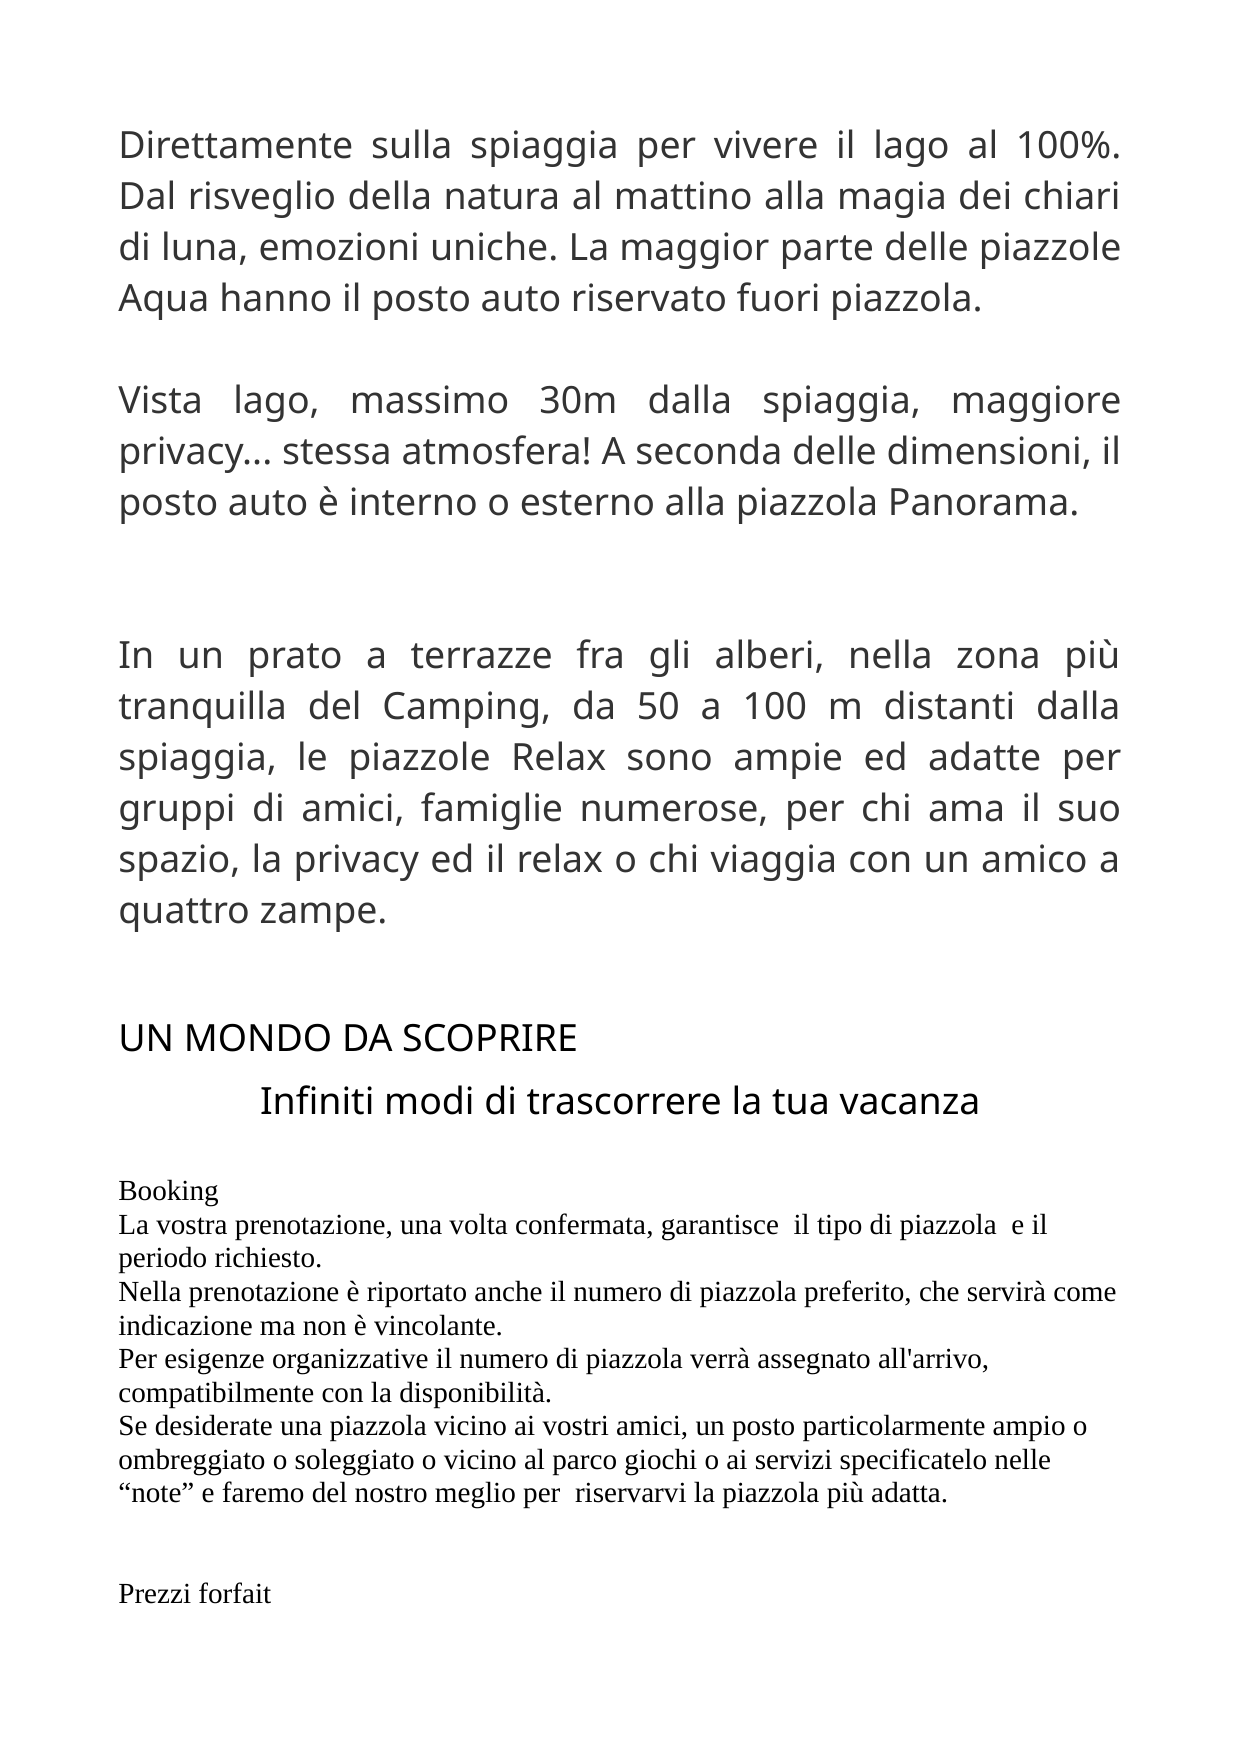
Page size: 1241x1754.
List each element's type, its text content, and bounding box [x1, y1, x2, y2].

text Booking [118, 1173, 1122, 1207]
text Prezzi forfait [118, 1576, 1122, 1609]
text Se desiderate una piazzola vicino ai vostri amici, un posto particolarmente ampio o ombreggiato o soleggiato o vicino al parco giochi o ai servizi specificatelo nelle “note” e faremo del nostro meglio per riservarvi la piazzola più adatta. [118, 1408, 1122, 1509]
text Per esigenze organizzative il numero di piazzola verrà assegnato all'arrivo, compatibilmente con la disponibilità. [118, 1341, 1122, 1408]
text Direttamente sulla spiaggia per vivere il lago al 100%. Dal risveglio della natura al mattino alla magia dei chiari di luna, emozioni uniche. La maggior parte delle piazzole Aqua hanno il posto auto riservato fuori piazzola. [118, 118, 1122, 322]
text Infiniti modi di trascorrere la tua vacanza [118, 1074, 1122, 1125]
text Vista lago, massimo 30m dalla spiaggia, maggiore privacy... stessa atmosfera! A seconda delle dimensioni, il posto auto è interno o esterno alla piazzola Panorama. [118, 373, 1122, 526]
text Nella prenotazione è riportato anche il numero di piazzola preferito, che servirà come indicazione ma non è vincolante. [118, 1274, 1122, 1341]
text La vostra prenotazione, una volta confermata, garantisce il tipo di piazzola e il periodo richiesto. [118, 1207, 1122, 1274]
subtitle UN MONDO DA SCOPRIRE [118, 1011, 1122, 1062]
text In un prato a terrazze fra gli alberi, nella zona più tranquilla del Camping, da 50 a 100 m distanti dalla spiaggia, le piazzole Relax sono ampie ed adatte per gruppi di amici, famiglie numerose, per chi ama il suo spazio, la privacy ed il relax o chi viaggia con un amico a quattro zampe. [118, 628, 1122, 935]
